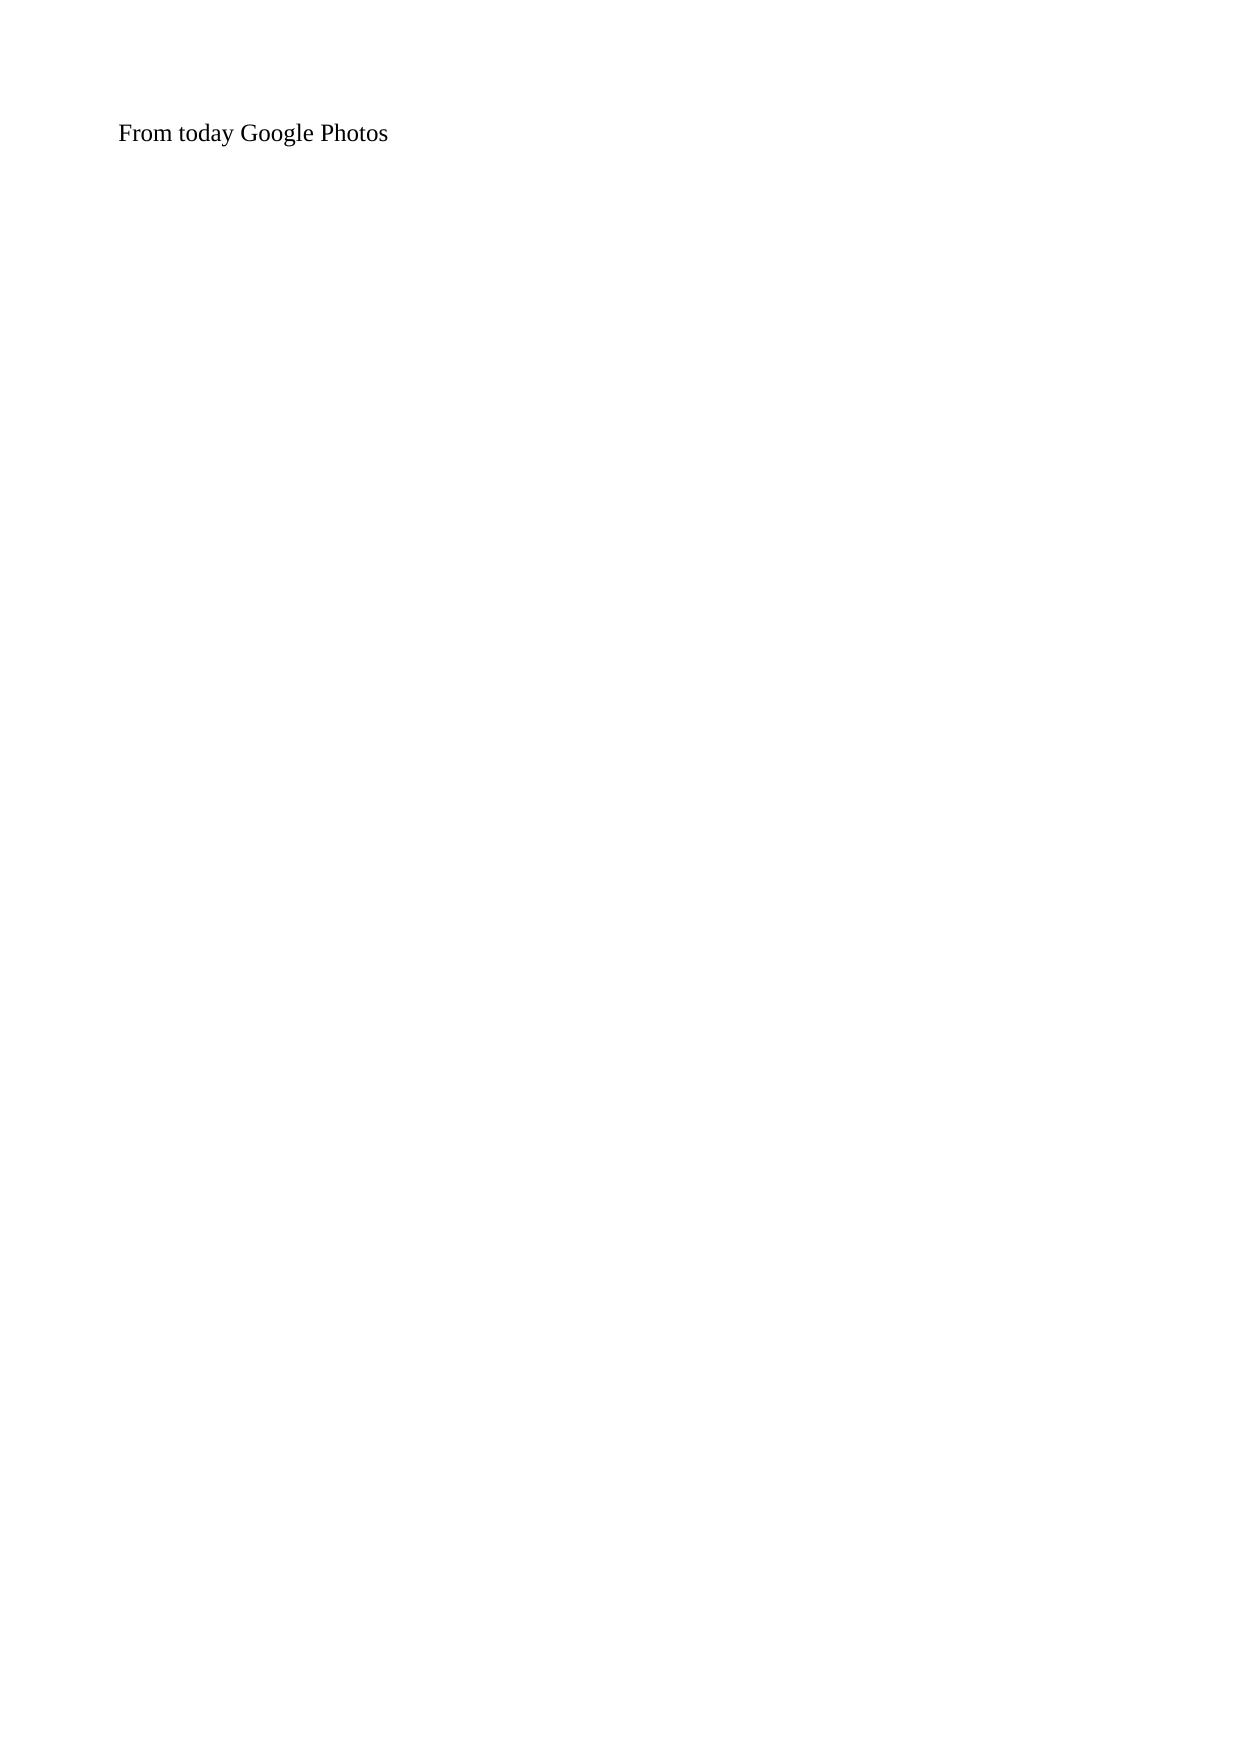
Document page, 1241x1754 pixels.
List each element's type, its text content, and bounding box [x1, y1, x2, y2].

text From today Google Photos [118, 118, 1122, 147]
